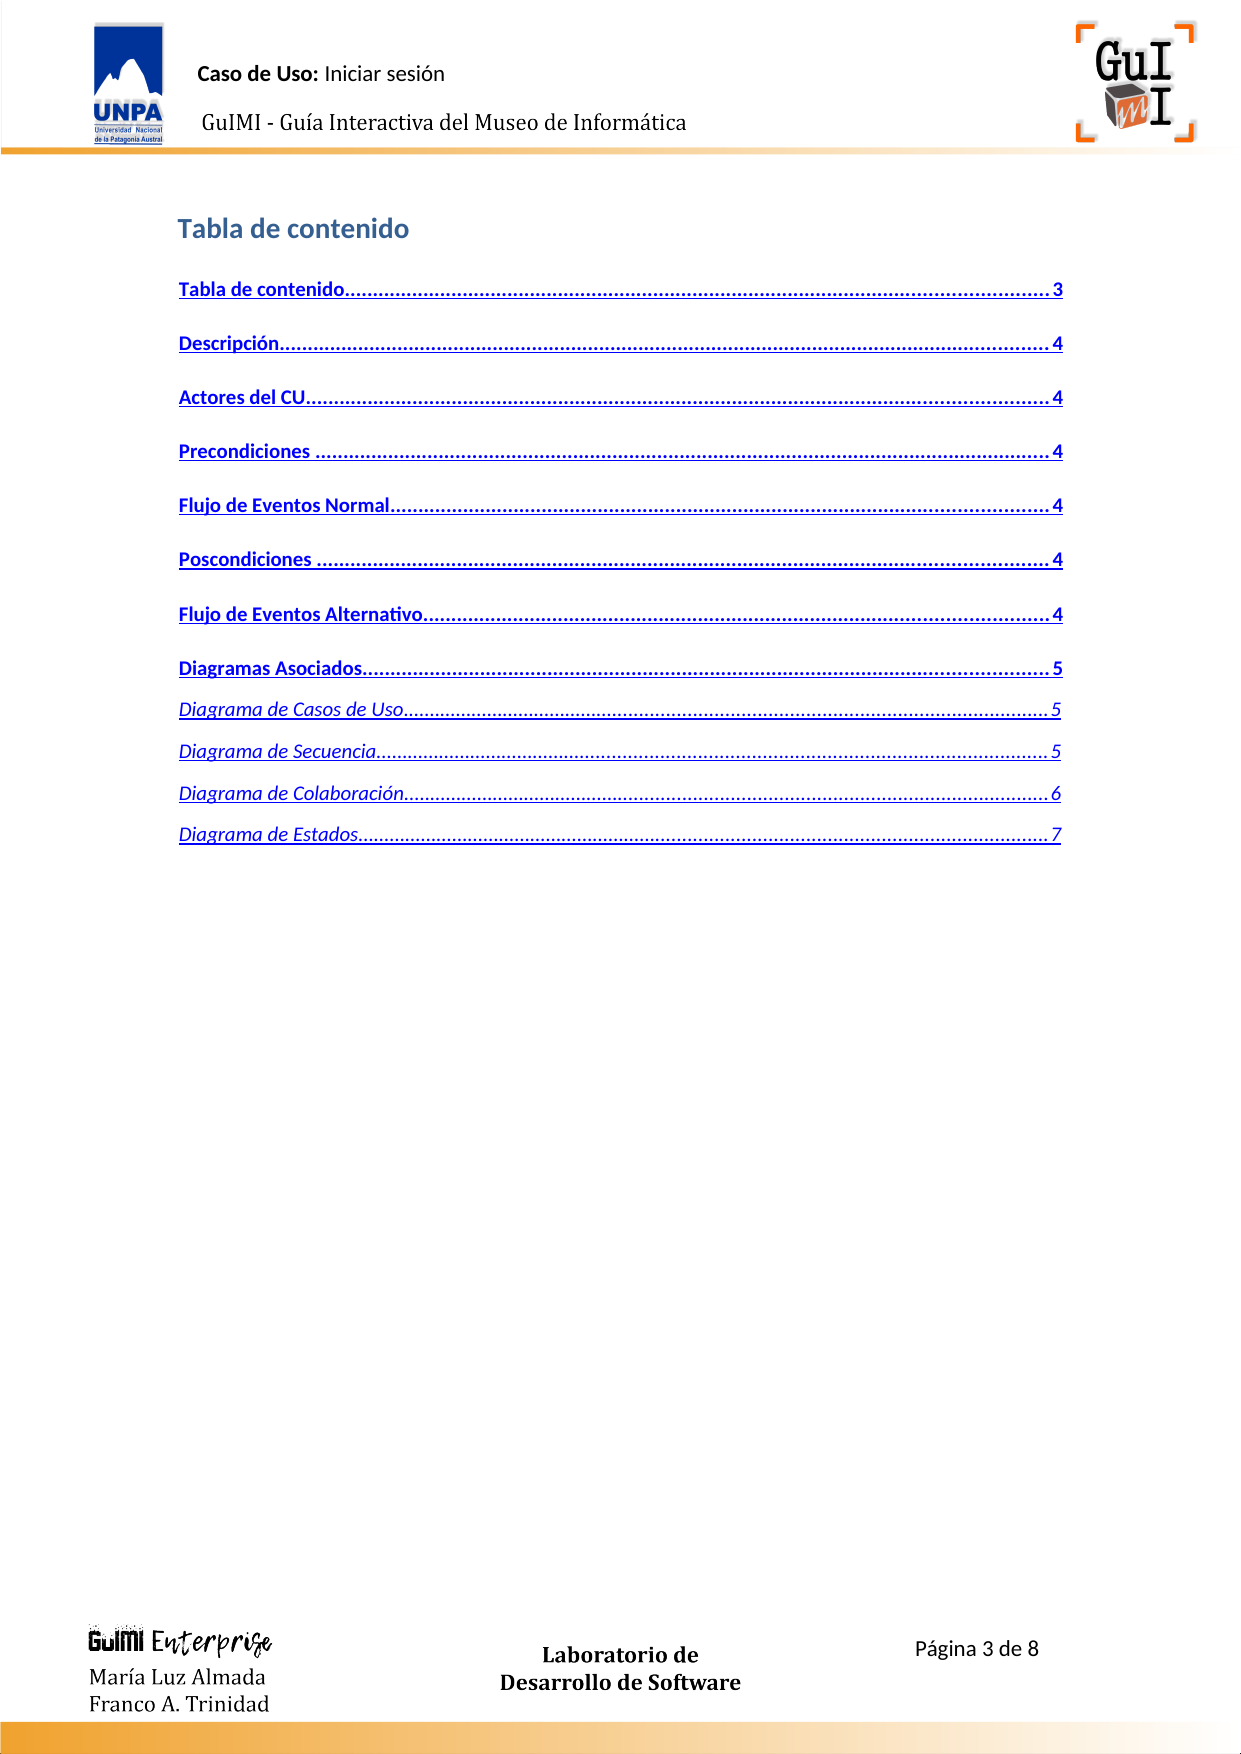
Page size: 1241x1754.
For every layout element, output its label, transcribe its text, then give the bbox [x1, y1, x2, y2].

subtitle Tabla de contenido [177, 210, 1063, 246]
text Diagrama de Colaboración 6 [179, 780, 1063, 805]
text Diagrama de Casos de Uso 5 [179, 697, 1063, 722]
text Precondiciones 4 [179, 438, 1063, 460]
text Poscondiciones 4 [179, 547, 1063, 568]
text Descripción 4 [179, 330, 1063, 352]
text Flujo de Eventos Alternativo 4 [179, 601, 1063, 623]
text Tabla de contenido 3 [179, 276, 1063, 298]
picture [0, 1613, 1241, 1754]
text Flujo de Eventos Normal 4 [179, 492, 1063, 514]
picture [0, 0, 1241, 155]
text Diagrama de Secuencia 5 [179, 738, 1063, 764]
text Actores del CU 4 [179, 384, 1063, 406]
text Diagramas Asociados 5 [179, 655, 1063, 677]
text Diagrama de Estados 7 [179, 822, 1063, 847]
